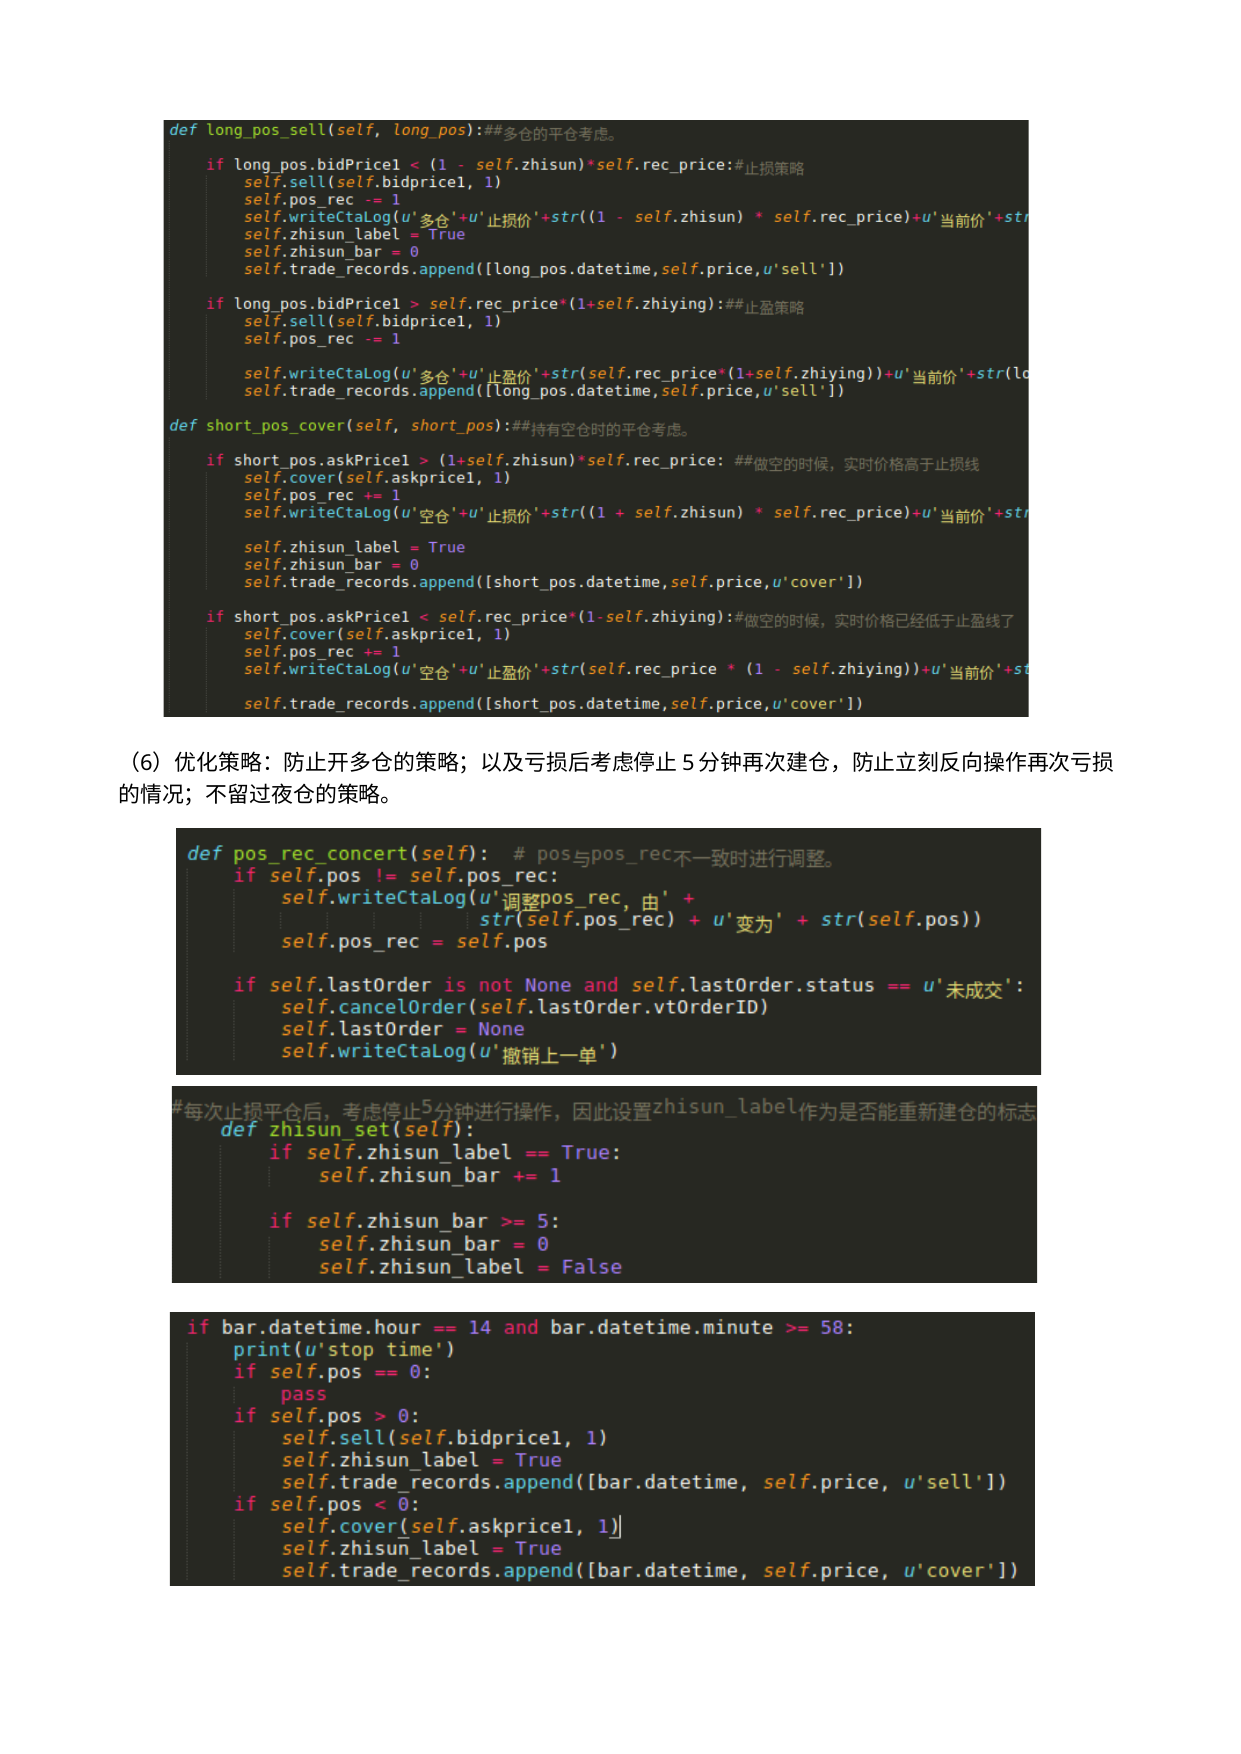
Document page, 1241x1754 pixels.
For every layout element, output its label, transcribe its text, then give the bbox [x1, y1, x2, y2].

picture [171, 1086, 1038, 1283]
picture [176, 828, 1042, 1075]
picture [163, 120, 1029, 717]
text （6）优化策略：防止开多仓的策略；以及亏损后考虑停止5分钟再次建仓，防止立刻反向操作再次亏损的情况；不留过夜仓的策略。 [118, 745, 1122, 808]
picture [169, 1312, 1035, 1586]
